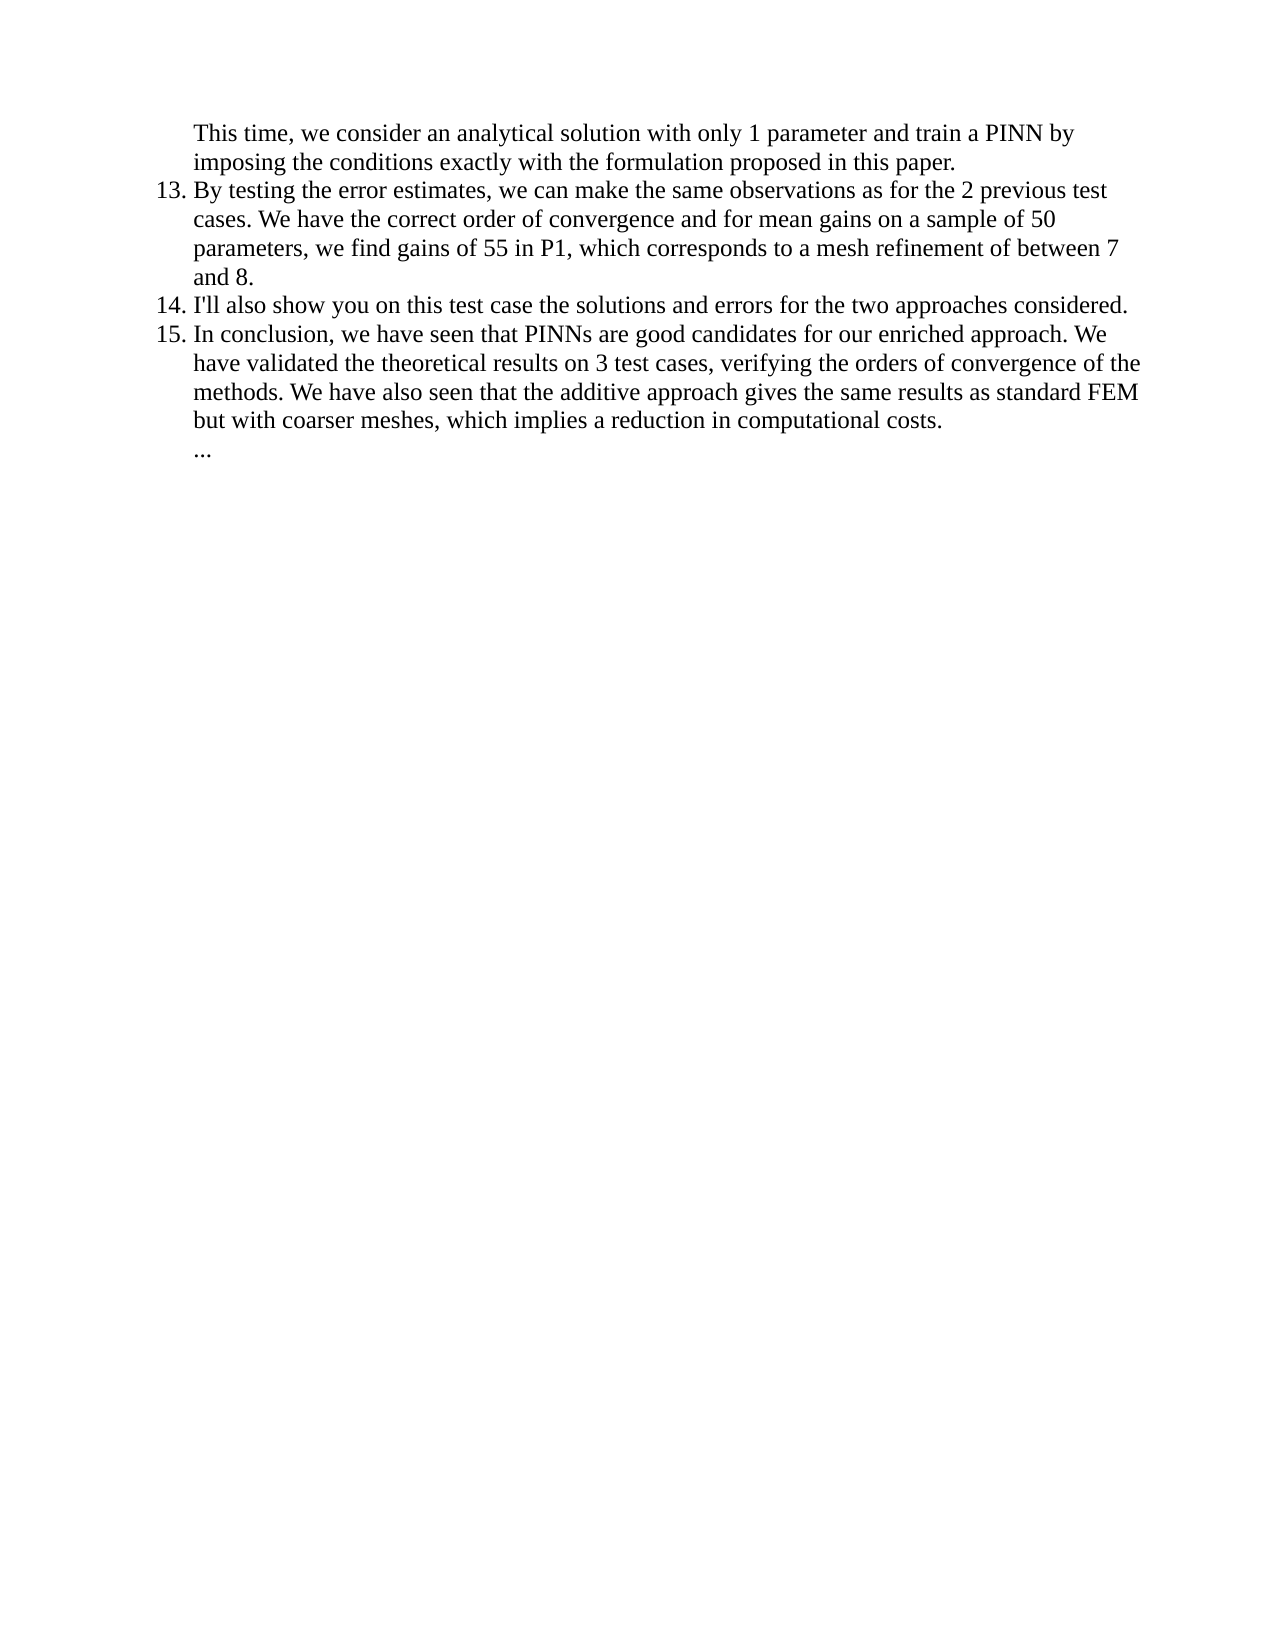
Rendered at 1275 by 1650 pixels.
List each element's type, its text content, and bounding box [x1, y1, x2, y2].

list I'll also show you on this test case the solutions and errors for the two approaches considered. [156, 291, 1157, 319]
list This time, we consider an analytical solution with only 1 parameter and train a PINN by imposing the conditions exactly with the formulation proposed in this paper. [156, 118, 1157, 176]
list By testing the error estimates, we can make the same observations as for the 2 previous test cases. We have the correct order of convergence and for mean gains on a sample of 50 parameters, we find gains of 55 in P1, which corresponds to a mesh refinement of between 7 and 8. [156, 176, 1157, 291]
list In conclusion, we have seen that PINNs are good candidates for our enriched approach. We have validated the theoretical results on 3 test cases, verifying the orders of convergence of the methods. We have also seen that the additive approach gives the same results as standard FEM but with coarser meshes, which implies a reduction in computational costs. ... [156, 319, 1157, 463]
